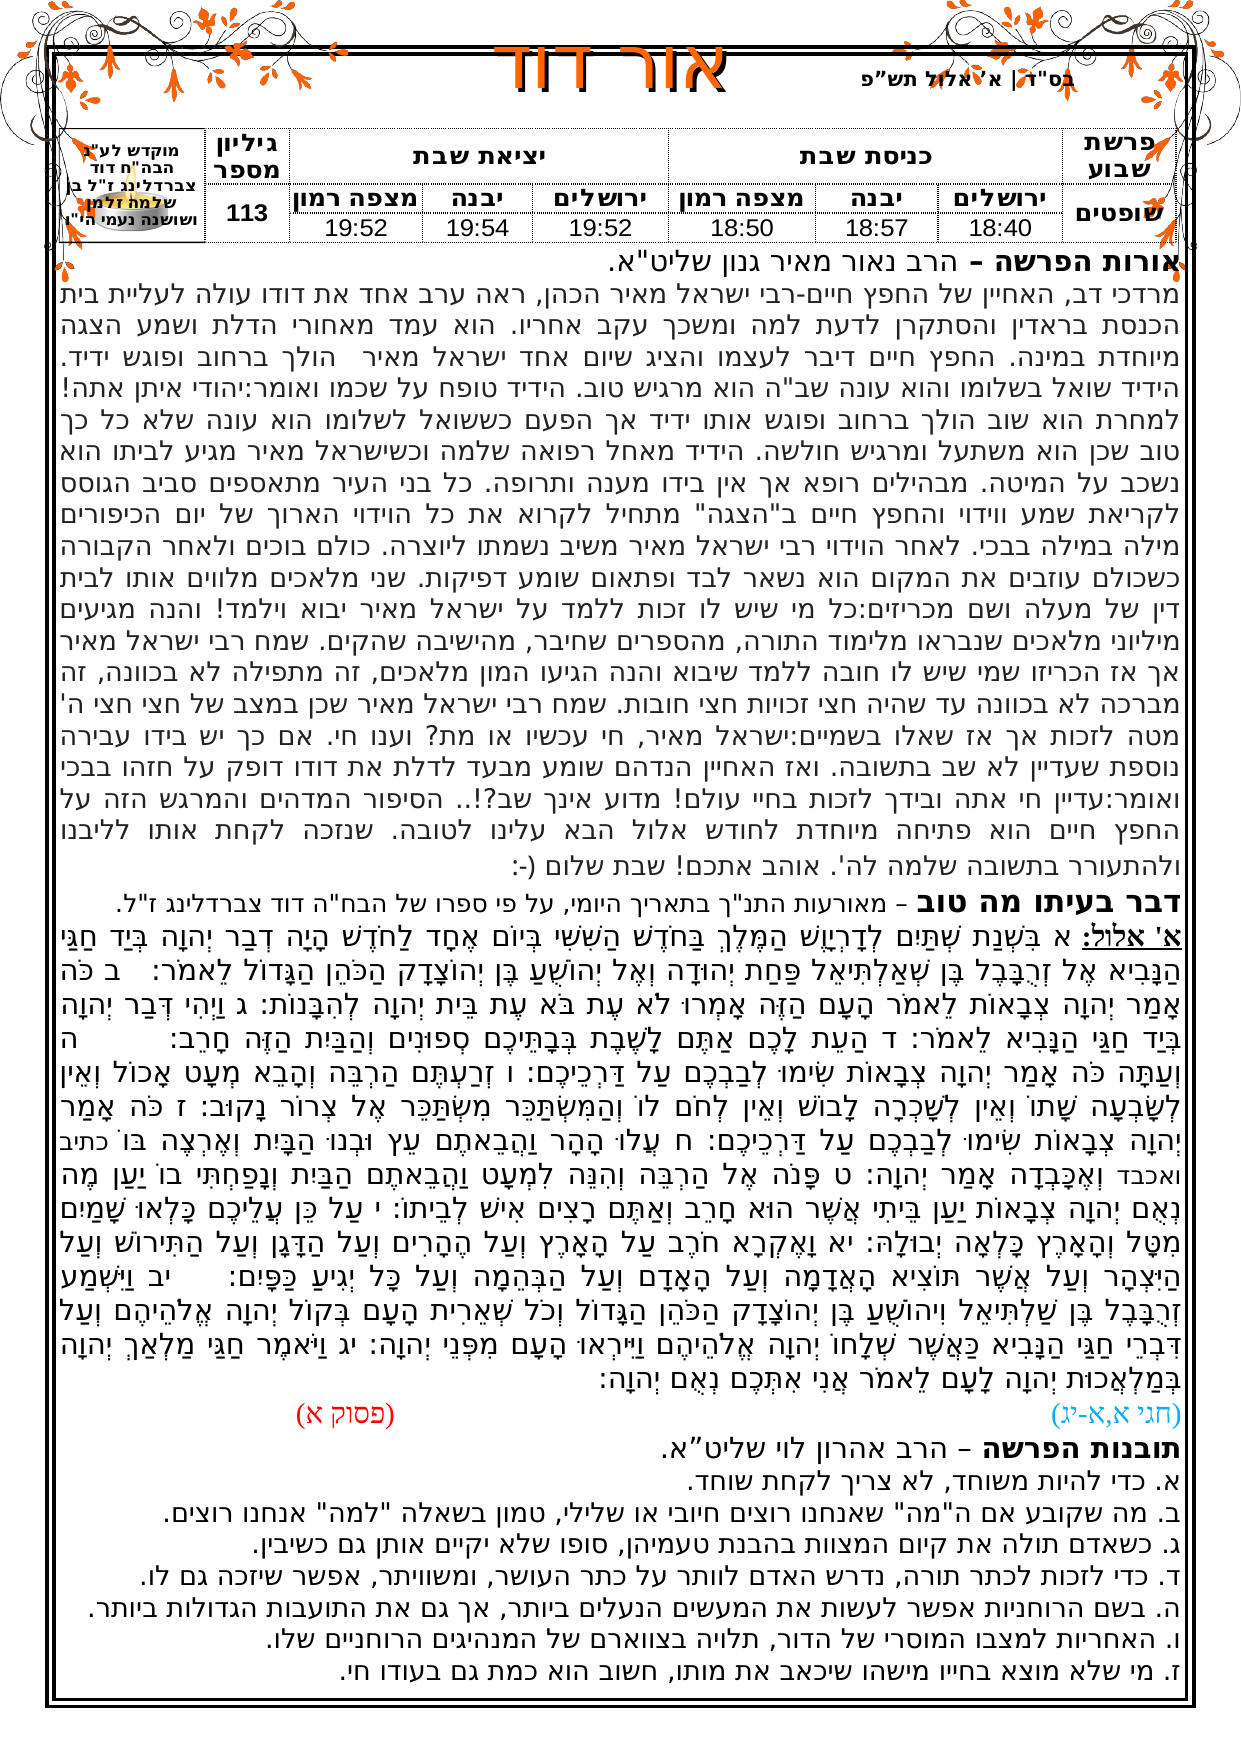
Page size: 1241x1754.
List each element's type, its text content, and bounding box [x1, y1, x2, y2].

text מרדכי דב, האחיין של החפץ חיים-רבי ישראל מאיר הכהן, ראה ערב אחד את דודו עולה לעליית בית הכנסת בראדין והסתקרן לדעת למה ומשכך עקב אחריו. הוא עמד מאחורי הדלת ושמע הצגה מיוחדת במינה. החפץ חיים דיבר לעצמו והציג שיום אחד ישראל מאיר הולך ברחוב ופוגש ידיד. הידיד שואל בשלומו והוא עונה שב"ה הוא מרגיש טוב. הידיד טופח על שכמו ואומר:יהודי איתן אתה!למחרת הוא שוב הולך ברחוב ופוגש אותו ידיד אך הפעם כששואל לשלומו הוא עונה שלא כל כך טוב שכן הוא משתעל ומרגיש חולשה. הידיד מאחל רפואה שלמה וכשישראל מאיר מגיע לביתו הוא נשכב על המיטה. מבהילים רופא אך אין בידו מענה ותרופה. כל בני העיר מתאספים סביב הגוסס לקריאת שמע ווידוי והחפץ חיים ב"הצגה" מתחיל לקרוא את כל הוידוי הארוך של יום הכיפורים מילה במילה בבכי. לאחר הוידוי רבי ישראל מאיר משיב נשמתו ליוצרה. כולם בוכים ולאחר הקבורה כשכולם עוזבים את המקום הוא נשאר לבד ופתאום שומע דפיקות. שני מלאכים מלווים אותו לבית דין של מעלה ושם מכריזים:כל מי שיש לו זכות ללמד על ישראל מאיר יבוא וילמד! והנה מגיעים מיליוני מלאכים שנבראו מלימוד התורה, מהספרים שחיבר, מהישיבה שהקים. שמח רבי ישראל מאיר אך אז הכריזו שמי שיש לו חובה ללמד שיבוא והנה הגיעו המון מלאכים, זה מתפילה לא בכוונה, זה מברכה לא בכוונה עד שהיה חצי זכויות חצי חובות. שמח רבי ישראל מאיר שכן במצב של חצי חצי ה' מטה לזכות אך אז שאלו בשמיים:ישראל מאיר, חי עכשיו או מת? וענו חי. אם כך יש בידו עבירה נוספת שעדיין לא שב בתשובה. ואז האחיין הנדהם שומע מבעד לדלת את דודו דופק על חזהו בבכי ואומר:עדיין חי אתה ובידך לזכות בחיי עולם! מדוע אינך שב?!.. הסיפור המדהים והמרגש הזה על החפץ חיים הוא פתיחה מיוחדת לחודש אלול הבא עלינו לטובה. שנזכה לקחת אותו לליבנו ולהתעורר בתשובה שלמה לה'. אוהב אתכם! שבת שלום ‎:-)‎ [59, 278, 1182, 883]
text (חגי א,א-יג) (פסוק א)‎ [59, 1395, 1182, 1432]
list תובנות הפרשה – הרב אהרון לוי שליט”א. [59, 1432, 1182, 1466]
list א. כדי להיות משוחד, לא צריך לקחת שוחד. [59, 1466, 1182, 1497]
list ו. האחריות למצבו המוסרי של הדור, תלויה בצווארם של המנהיגים הרוחניים שלו. [59, 1623, 1182, 1655]
list דבר בעיתו מה טוב – מאורעות התנ"ך בתאריך היומי, על פי ספרו של הבח"ה דוד צברדלינג ז"ל.‬ [59, 883, 1182, 919]
list ג. כשאדם תולה את קיום המצוות בהבנת טעמיהן, סופו שלא יקיים אותן גם כשיבין. [59, 1529, 1182, 1560]
list ב. מה שקובע אם ה"מה" שאנחנו רוצים חיובי או שלילי, טמון בשאלה "למה" אנחנו רוצים. [59, 1497, 1182, 1529]
picture [342, 221, 349, 229]
list ז. מי שלא מוצא בחייו מישהו שיכאב את מותו, חשוב הוא כמת גם בעודו חי. [59, 1655, 1182, 1687]
list א' אלול: א בִּשְׁנַת שְׁתַּיִם לְדָרְיָוֶשׁ הַמֶּלֶךְ בַּחֹדֶשׁ הַשִּׁשִּׁי בְּיוֹם אֶחָד לַחֹדֶשׁ הָיָה דְבַר יְהוָה בְּיַד חַגַּי הַנָּבִיא אֶל זְרֻבָּבֶל בֶּן שְׁאַלְתִּיאֵל פַּחַת יְהוּדָה וְאֶל יְהוֹשֻׁעַ בֶּן יְהוֹצָדָק הַכֹּהֵן הַגָּדוֹל לֵאמֹר: ב כֹּה אָמַר יְהוָה צְבָאוֹת לֵאמֹר הָעָם הַזֶּה אָמְרוּ לֹא עֶת בֹּא עֶת בֵּית יְהוָה לְהִבָּנוֹת: ג וַיְהִי דְּבַר יְהוָה בְּיַד חַגַּי הַנָּבִיא לֵאמֹר: ד הַעֵת לָכֶם אַתֶּם לָשֶׁבֶת בְּבָתֵּיכֶם סְפוּנִים וְהַבַּיִת הַזֶּה חָרֵב: ה וְעַתָּה כֹּה אָמַר יְהוָה צְבָאוֹת שִׂימוּ לְבַבְכֶם עַל דַּרְכֵיכֶם: ו זְרַעְתֶּם הַרְבֵּה וְהָבֵא מְעָט אָכוֹל וְאֵין לְשָׂבְעָה שָׁתוֹ וְאֵין לְשָׁכְרָה לָבוֹשׁ וְאֵין לְחֹם לוֹ וְהַמִּשְׂתַּכֵּר מִשְׂתַּכֵּר אֶל צְרוֹר נָקוּב: ז כֹּה אָמַר יְהוָה צְבָאוֹת שִׂימוּ לְבַבְכֶם עַל דַּרְכֵיכֶם: ח עֲלוּ הָהָר וַהֲבֵאתֶם עֵץ וּבְנוּ הַבָּיִת וְאֶרְצֶה בּוֹ כתיב ואכבד וְאֶכָּבְדָה אָמַר יְהוָה: ט פָּנֹה אֶל הַרְבֵּה וְהִנֵּה לִמְעָט וַהֲבֵאתֶם הַבַּיִת וְנָפַחְתִּי בוֹ יַעַן מֶה נְאֻם יְהוָה צְבָאוֹת יַעַן בֵּיתִי אֲשֶׁר הוּא חָרֵב וְאַתֶּם רָצִים אִישׁ לְבֵיתוֹ: י עַל כֵּן עֲלֵיכֶם כָּלְאוּ שָׁמַיִם מִטָּל וְהָאָרֶץ כָּלְאָה יְבוּלָהּ: יא וָאֶקְרָא חֹרֶב עַל הָאָרֶץ וְעַל הֶהָרִים וְעַל הַדָּגָן וְעַל הַתִּירוֹשׁ וְעַל הַיִּצְהָר וְעַל אֲשֶׁר תּוֹצִיא הָאֲדָמָה וְעַל הָאָדָם וְעַל הַבְּהֵמָה וְעַל כָּל יְגִיעַ כַּפָּיִם: יב וַיִּשְׁמַע זְרֻבָּבֶל בֶּן שַׁלְתִּיאֵל וִיהוֹשֻׁעַ בֶּן יְהוֹצָדָק הַכֹּהֵן הַגָּדוֹל וְכֹל שְׁאֵרִית הָעָם בְּקוֹל יְהוָה אֱלֹהֵיהֶם וְעַל דִּבְרֵי חַגַּי הַנָּבִיא כַּאֲשֶׁר שְׁלָחוֹ יְהוָה אֱלֹהֵיהֶם וַיִּירְאוּ הָעָם מִפְּנֵי יְהוָה: יג וַיֹּאמֶר חַגַּי מַלְאַךְ יְהוָה בְּמַלְאֲכוּת יְהוָה לָעָם לֵאמֹר אֲנִי אִתְּכֶם נְאֻם יְהוָה: [59, 919, 1182, 1395]
picture [892, 0, 1241, 282]
list ה. בשם הרוחניות אפשר לעשות את המעשים הנעלים ביותר, אך גם את התועבות הגדולות ביותר. [59, 1592, 1182, 1623]
picture [0, 0, 349, 282]
picture [892, 56, 1185, 282]
picture [892, 49, 1192, 282]
text אורות הפרשה – הרב נאור מאיר גנון שליט"א. [349, 112, 892, 278]
list ד. כדי לזכות לכתר תורה, נדרש האדם לוותר על כתר העושר, ומשוויתר, אפשר שיזכה גם לו. [59, 1560, 1182, 1592]
